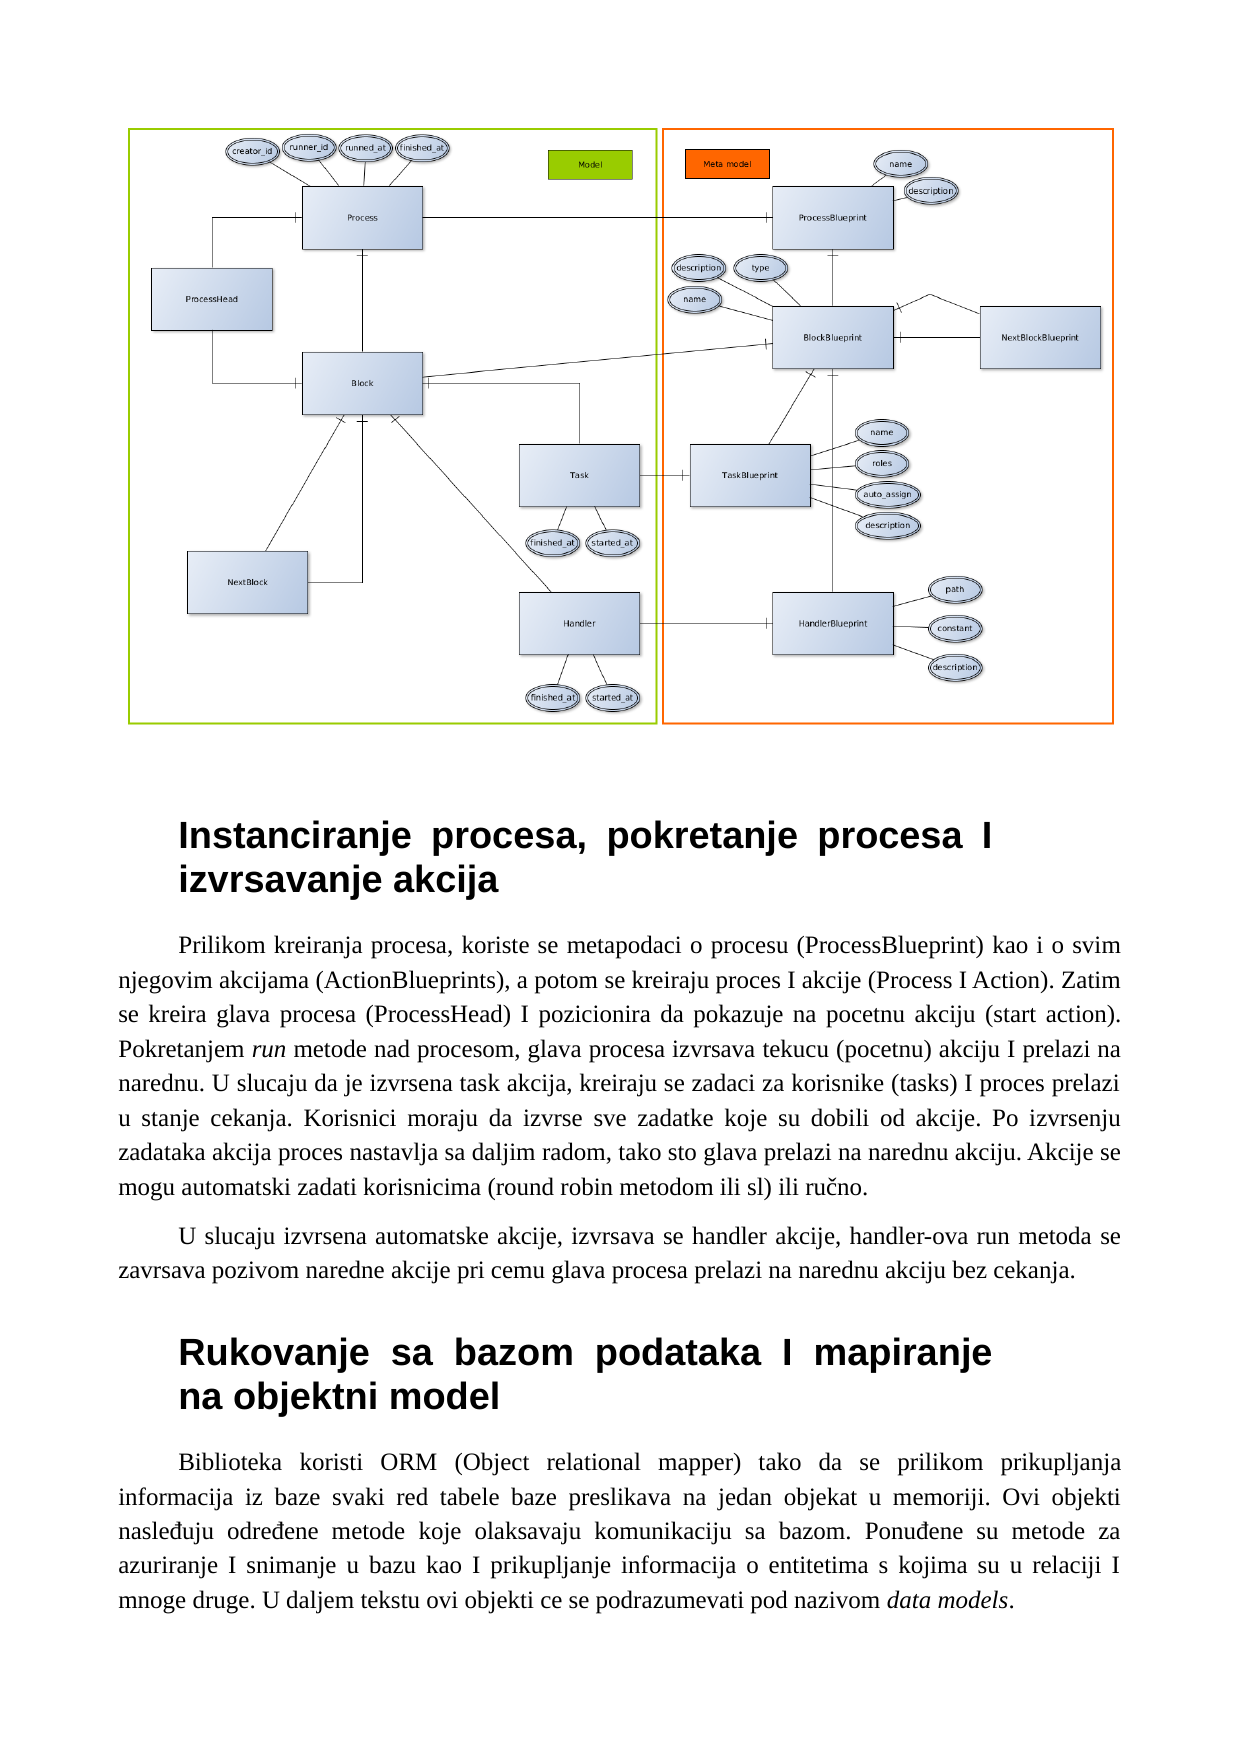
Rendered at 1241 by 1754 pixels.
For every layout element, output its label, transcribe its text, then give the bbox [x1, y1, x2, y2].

text Prilikom kreiranja procesa, koriste se metapodaci o procesu (ProcessBlueprint) kao i o svim njegovim akcijama (ActionBlueprints), a potom se kreiraju proces I akcije (Process I Action). Zatim se kreira glava procesa (ProcessHead) I pozicionira da pokazuje na pocetnu akciju (start action). Pokretanjem run metode nad procesom, glava procesa izvrsava tekucu (pocetnu) akciju I prelazi na narednu. U slucaju da je izvrsena task akcija, kreiraju se zadaci za korisnike (tasks) I proces prelazi u stanje cekanja. Korisnici moraju da izvrse sve zadatke koje su dobili od akcije. Po izvrsenju zadataka akcija proces nastavlja sa daljim radom, tako sto glava prelazi na narednu akciju. Akcije se mogu automatski zadati korisnicima (round robin metodom ili sl) ili ručno. [118, 930, 1122, 1200]
picture [118, 118, 1123, 733]
subtitle Rukovanje sa bazom podataka I mapiranje na objektni model [178, 1330, 993, 1417]
text U slucaju izvrsena automatske akcije, izvrsava se handler akcije, handler-ova run metoda se zavrsava pozivom naredne akcije pri cemu glava procesa prelazi na narednu akciju bez cekanja. [118, 1221, 1122, 1284]
subtitle Instanciranje procesa, pokretanje procesa I izvrsavanje akcija [178, 813, 993, 900]
text Biblioteka koristi ORM (Object relational mapper) tako da se prilikom prikupljanja informacija iz baze svaki red tabele baze preslikava na jedan objekat u memoriji. Ovi objekti nasleđuju određene metode koje olaksavaju komunikaciju sa bazom. Ponuđene su metode za azuriranje I snimanje u bazu kao I prikupljanje informacija o entitetima s kojima su u relaciji I mnoge druge. U daljem tekstu ovi objekti ce se podrazumevati pod nazivom data models. [118, 1447, 1122, 1614]
